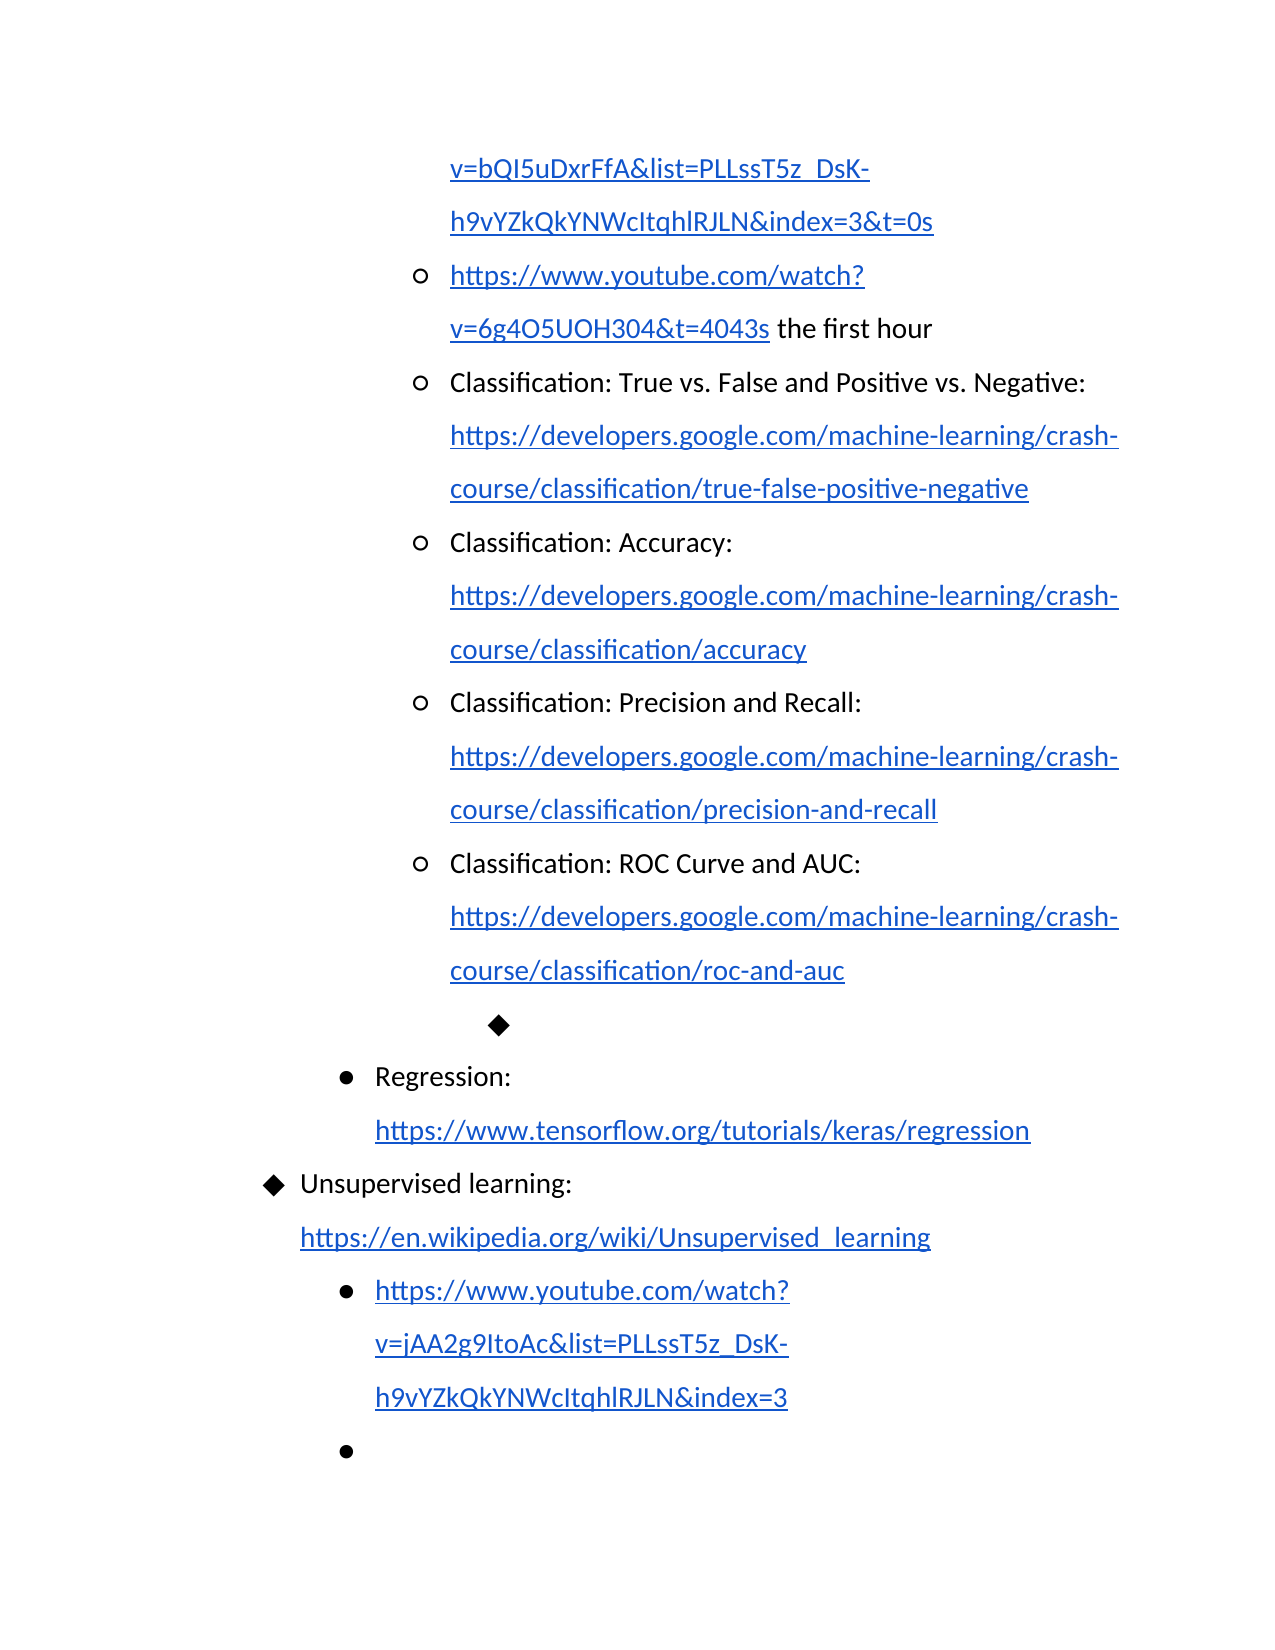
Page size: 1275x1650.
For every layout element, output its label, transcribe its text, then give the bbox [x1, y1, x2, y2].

list Unsupervised learning: https://en.wikipedia.org/wiki/Unsupervised_learning [262, 1165, 1125, 1254]
list https://www.youtube.com/watch?v=6g4O5UOH304&t=4043s the first hour [412, 257, 1125, 346]
list Regression: https://www.tensorflow.org/tutorials/keras/regression [337, 1058, 1125, 1147]
list https://www.youtube.com/watch?v=jAA2g9ItoAc&list=PLLssT5z_DsK-h9vYZkQkYNWcItqhlRJLN&index=3 [337, 1272, 1125, 1415]
list Classification: ROC Curve and AUC: https://developers.google.com/machine-learning/crash-course/classification/roc-and-auc [412, 845, 1125, 987]
list Classification: Accuracy: https://developers.google.com/machine-learning/crash-course/classification/accuracy [412, 524, 1125, 667]
list Classification: Precision and Recall: https://developers.google.com/machine-learning/crash-course/classification/precision-and-recall [412, 684, 1125, 827]
list Classification: True vs. False and Positive vs. Negative: https://developers.google.com/machine-learning/crash-course/classification/true-false-positive-negative [412, 364, 1125, 506]
list v=bQI5uDxrFfA&list=PLLssT5z_DsK-h9vYZkQkYNWcItqhlRJLN&index=3&t=0s [412, 150, 1125, 239]
